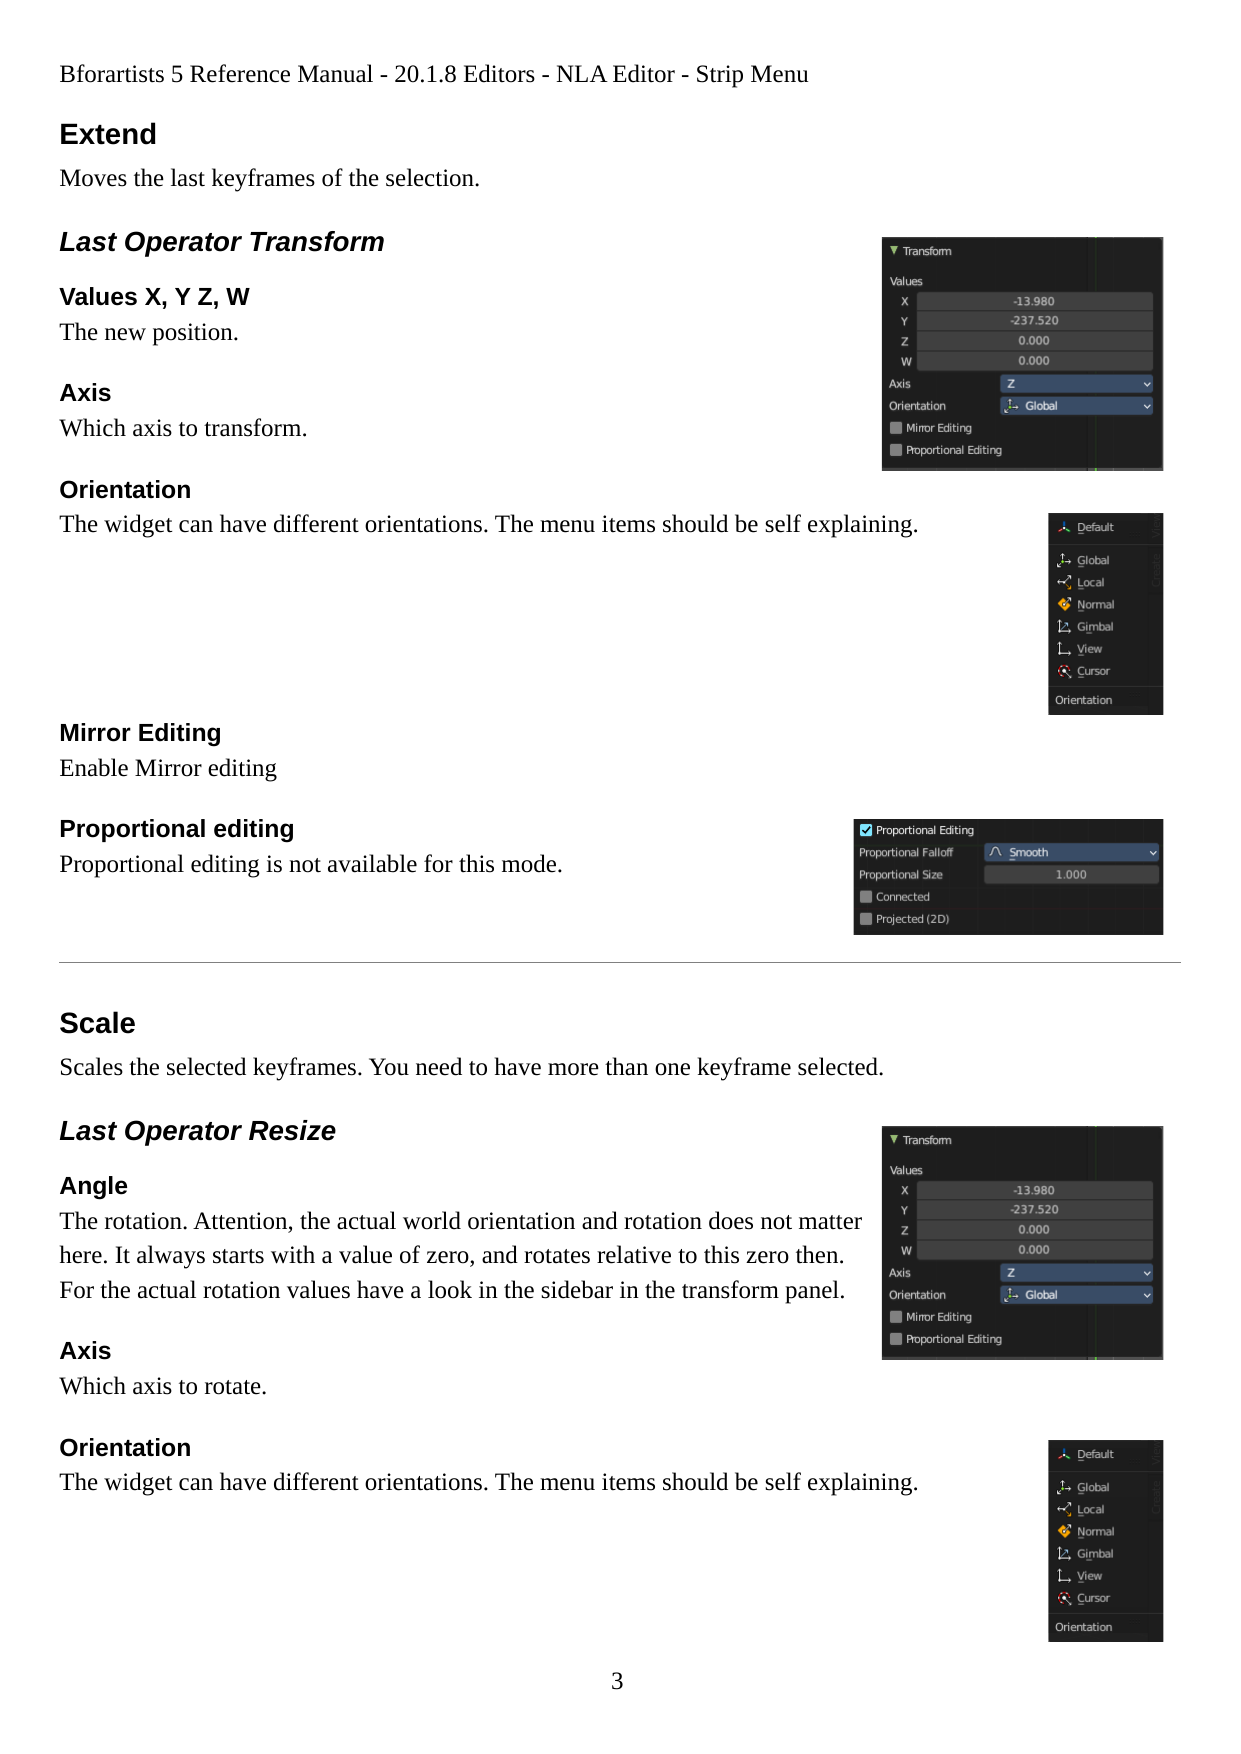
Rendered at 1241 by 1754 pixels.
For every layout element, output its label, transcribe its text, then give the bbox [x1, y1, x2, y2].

text The rotation. Attention, the actual world orientation and rotation does not matter here. It always starts with a value of zero, and rotates relative to this zero then. For the actual rotation values have a look in the sidebar in the transform panel. [59, 1206, 881, 1303]
text Scales the selected keyframes. You need to have more than one keyframe selected. [59, 1052, 1181, 1081]
text Moves the last keyframes of the selection. [59, 163, 1181, 192]
subtitle Axis [59, 1336, 1181, 1365]
subtitle [1164, 378, 1181, 407]
picture [853, 819, 1164, 935]
subtitle Orientation [59, 475, 1181, 503]
subtitle [1164, 282, 1181, 311]
subtitle Extend [59, 117, 1181, 151]
picture [1048, 1440, 1164, 1642]
subtitle Angle [59, 1171, 881, 1199]
subtitle Orientation [59, 1433, 1181, 1461]
subtitle Values X, Y Z, W [59, 282, 881, 311]
subtitle Last Operator Resize [59, 1114, 1181, 1146]
picture [1048, 513, 1164, 715]
picture [881, 1126, 1164, 1360]
subtitle Scale [59, 1006, 1181, 1040]
picture [881, 237, 1164, 471]
text Proportional editing is not available for this mode. [59, 849, 853, 878]
text [1164, 413, 1181, 442]
text Which axis to transform. [59, 413, 881, 442]
subtitle [1164, 1171, 1181, 1199]
text The widget can have different orientations. The menu items should be self explaining. [59, 1467, 1048, 1496]
text Which axis to rotate. [59, 1371, 1181, 1400]
subtitle Last Operator Transform [59, 225, 1181, 257]
text Enable Mirror editing [59, 753, 1181, 782]
subtitle Axis [59, 378, 881, 407]
subtitle Proportional editing [59, 814, 1181, 843]
subtitle Mirror Editing [59, 718, 1181, 747]
text The new position. [59, 317, 881, 346]
text The widget can have different orientations. The menu items should be self explaining. [59, 509, 1181, 538]
text [1164, 317, 1181, 346]
